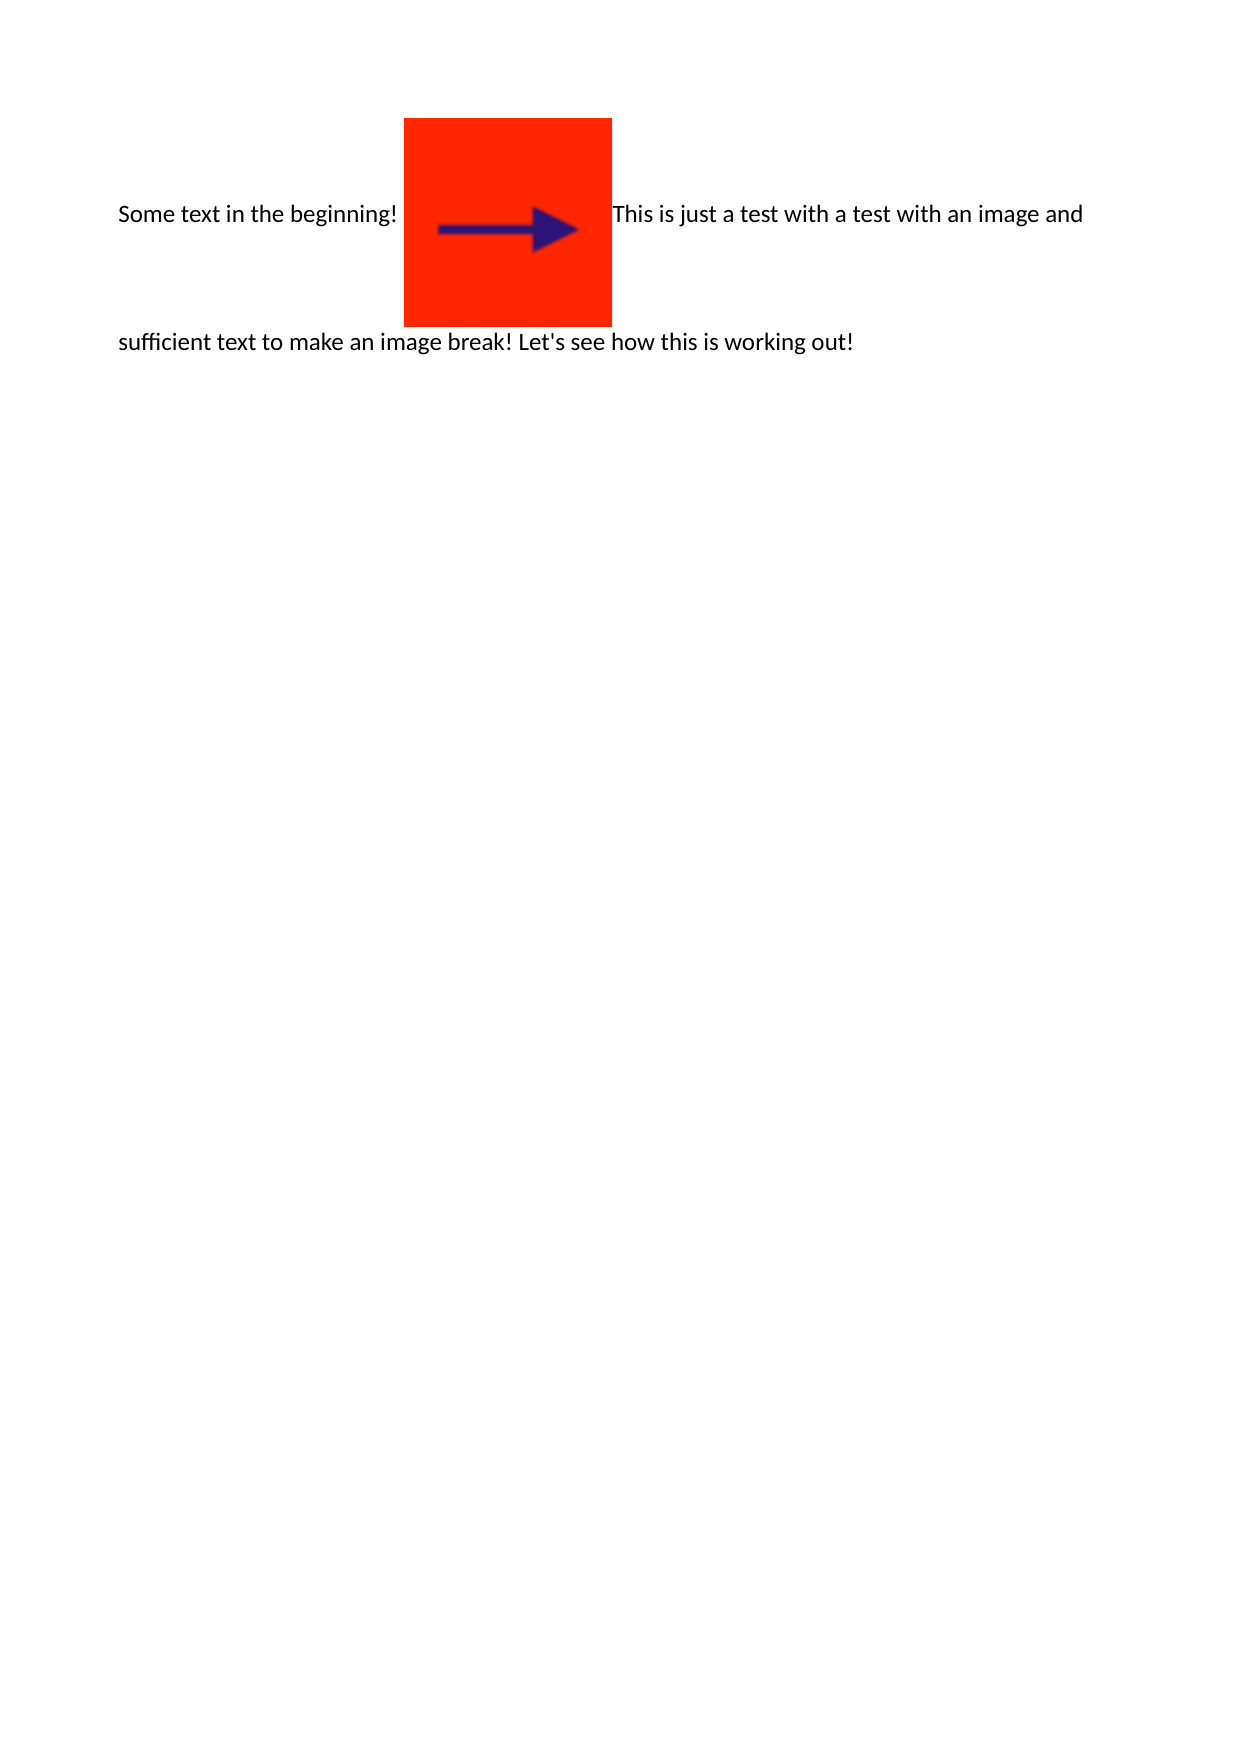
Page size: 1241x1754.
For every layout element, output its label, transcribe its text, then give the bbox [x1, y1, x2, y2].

text Some text in the beginning! This is just a test with a test with an image and sufficient text to make an image break! Let's see how this is working out! [118, 118, 1122, 357]
picture [403, 118, 613, 327]
